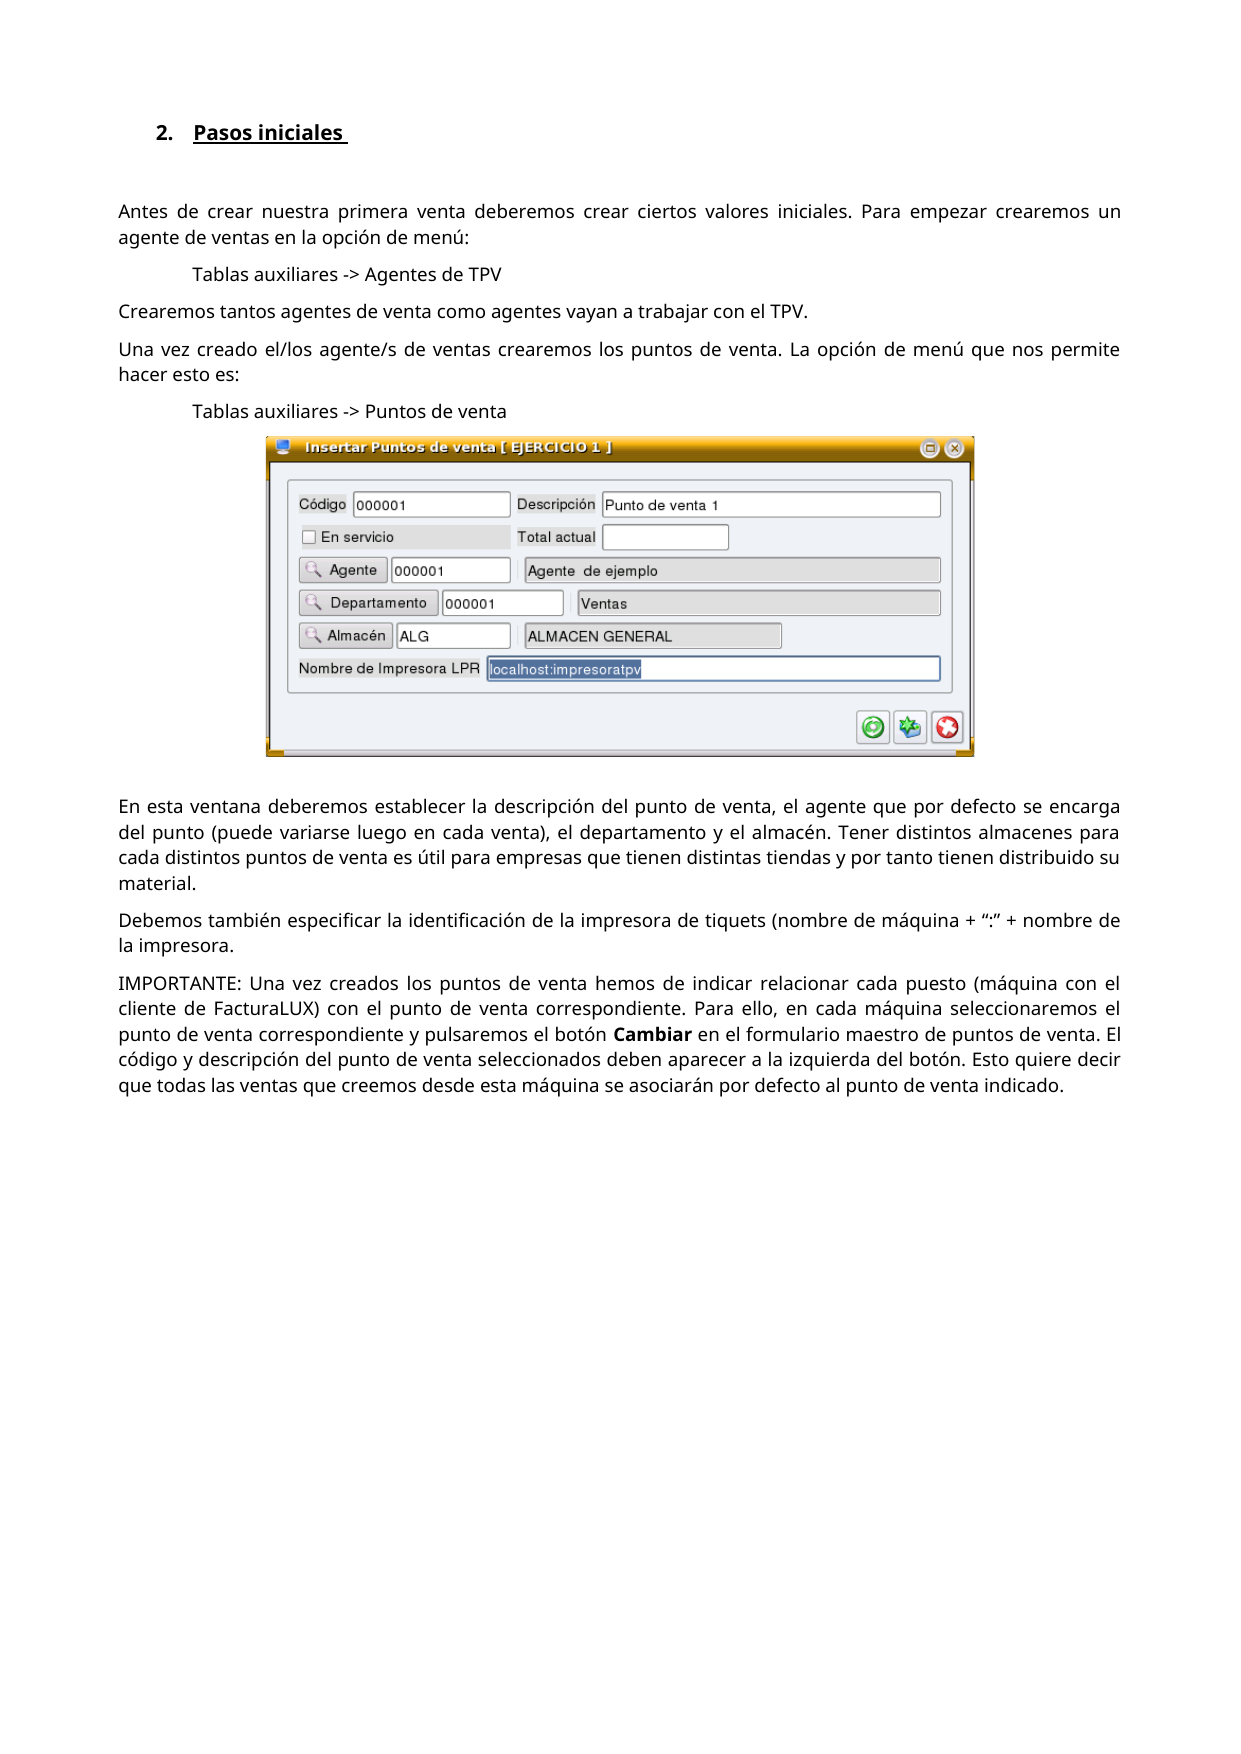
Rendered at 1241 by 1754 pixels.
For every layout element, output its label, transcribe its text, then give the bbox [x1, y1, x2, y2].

text Debemos también especificar la identificación de la impresora de tiquets (nombre de máquina + “:” + nombre de la impresora. [118, 907, 1122, 958]
text Tablas auxiliares -> Agentes de TPV [118, 261, 1122, 287]
text Una vez creado el/los agente/s de ventas crearemos los puntos de venta. La opción de menú que nos permite hacer esto es: [118, 336, 1122, 387]
text Tablas auxiliares -> Puntos de venta [118, 399, 1122, 424]
text En esta ventana deberemos establecer la descripción del punto de venta, el agente que por defecto se encarga del punto (puede variarse luego en cada venta), el departamento y el almacén. Tener distintos almacenes para cada distintos puntos de venta es útil para empresas que tienen distintas tiendas y por tanto tienen distribuido su material. [118, 793, 1122, 896]
picture [265, 436, 975, 757]
list Pasos iniciales [156, 118, 1122, 147]
text Antes de crear nuestra primera venta deberemos crear ciertos valores iniciales. Para empezar crearemos un agente de ventas en la opción de menú: [118, 198, 1122, 249]
text IMPORTANTE: Una vez creados los puntos de venta hemos de indicar relacionar cada puesto (máquina con el cliente de FacturaLUX) con el punto de venta correspondiente. Para ello, en cada máquina seleccionaremos el punto de venta correspondiente y pulsaremos el botón Cambiar en el formulario maestro de puntos de venta. El código y descripción del punto de venta seleccionados deben aparecer a la izquierda del botón. Esto quiere decir que todas las ventas que creemos desde esta máquina se asociarán por defecto al punto de venta indicado. [118, 970, 1122, 1098]
text Crearemos tantos agentes de venta como agentes vayan a trabajar con el TPV. [118, 299, 1122, 324]
